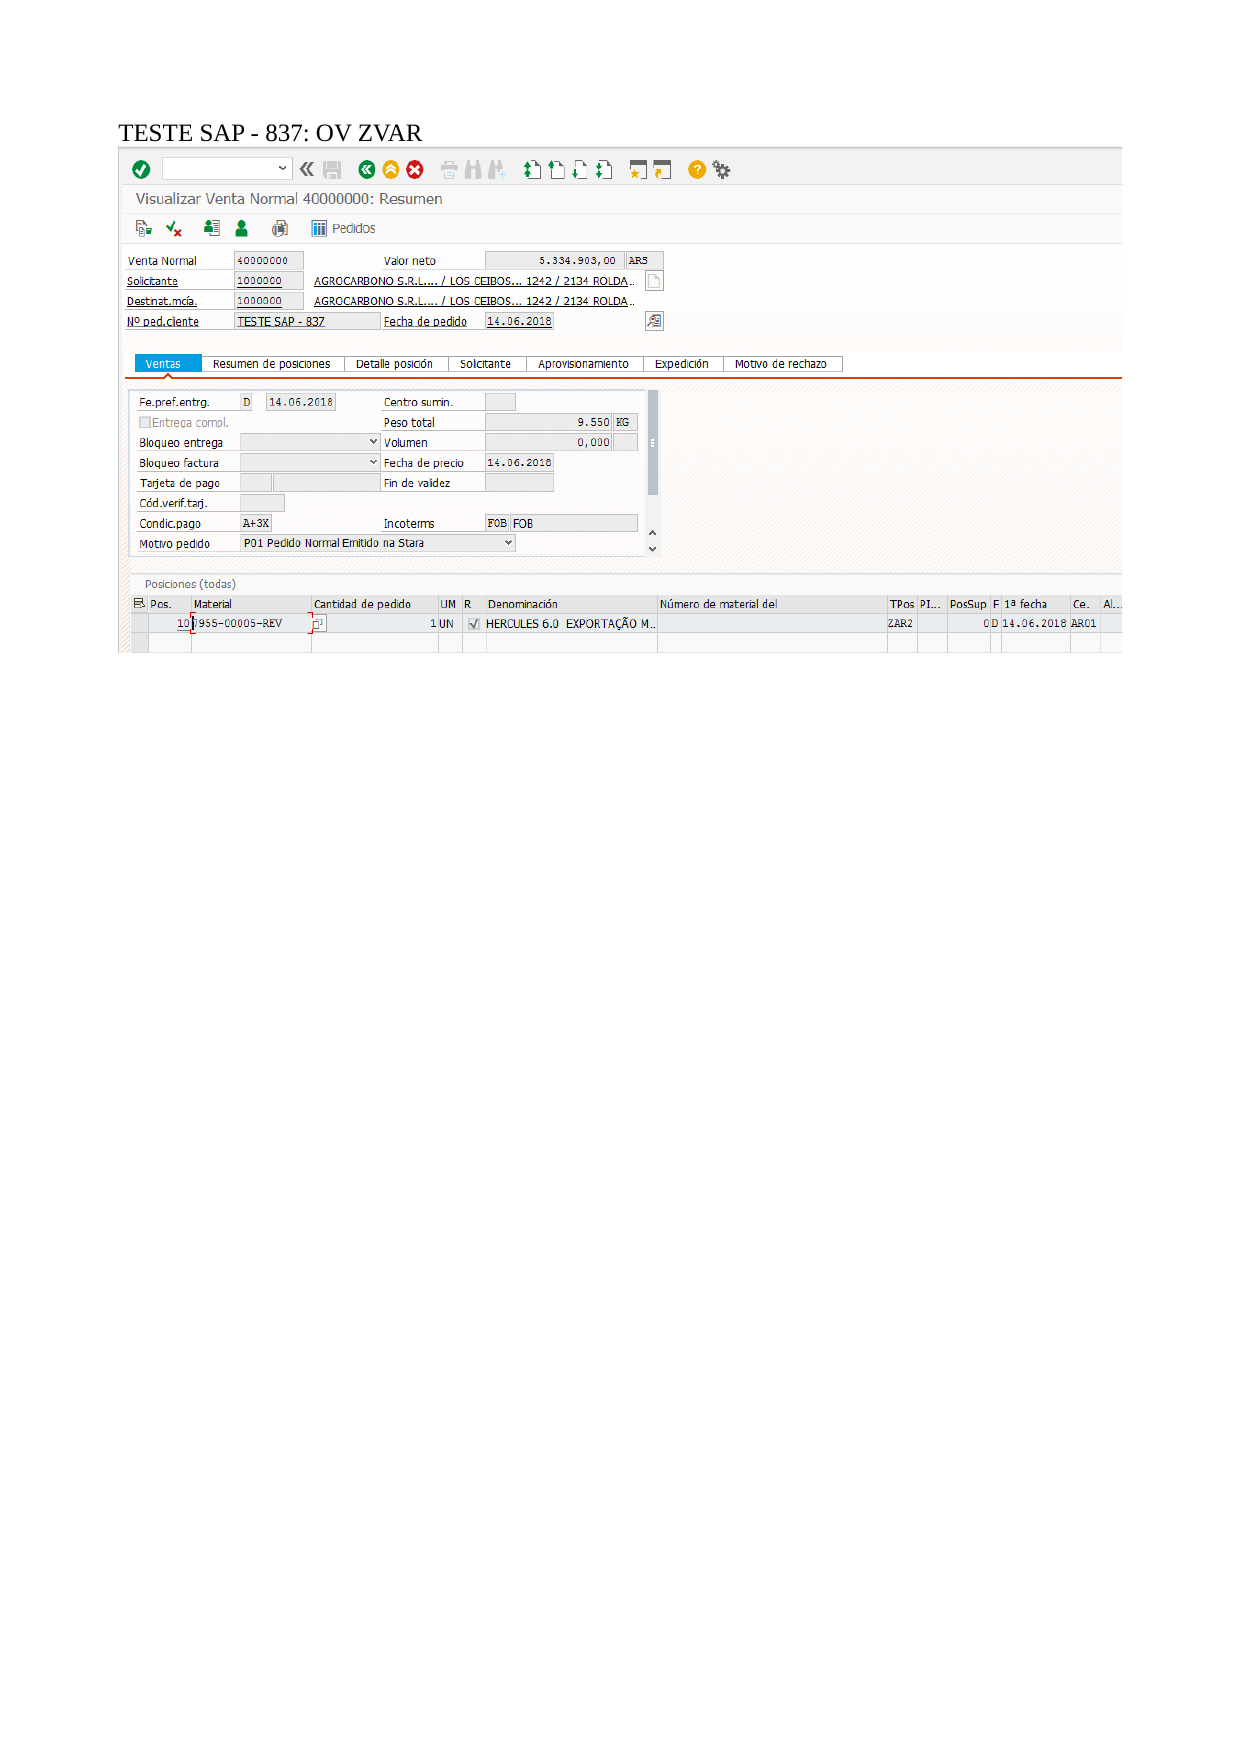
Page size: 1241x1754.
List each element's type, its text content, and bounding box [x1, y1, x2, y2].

text TESTE SAP - 837: OV ZVAR [118, 118, 1122, 146]
picture [118, 146, 1123, 653]
